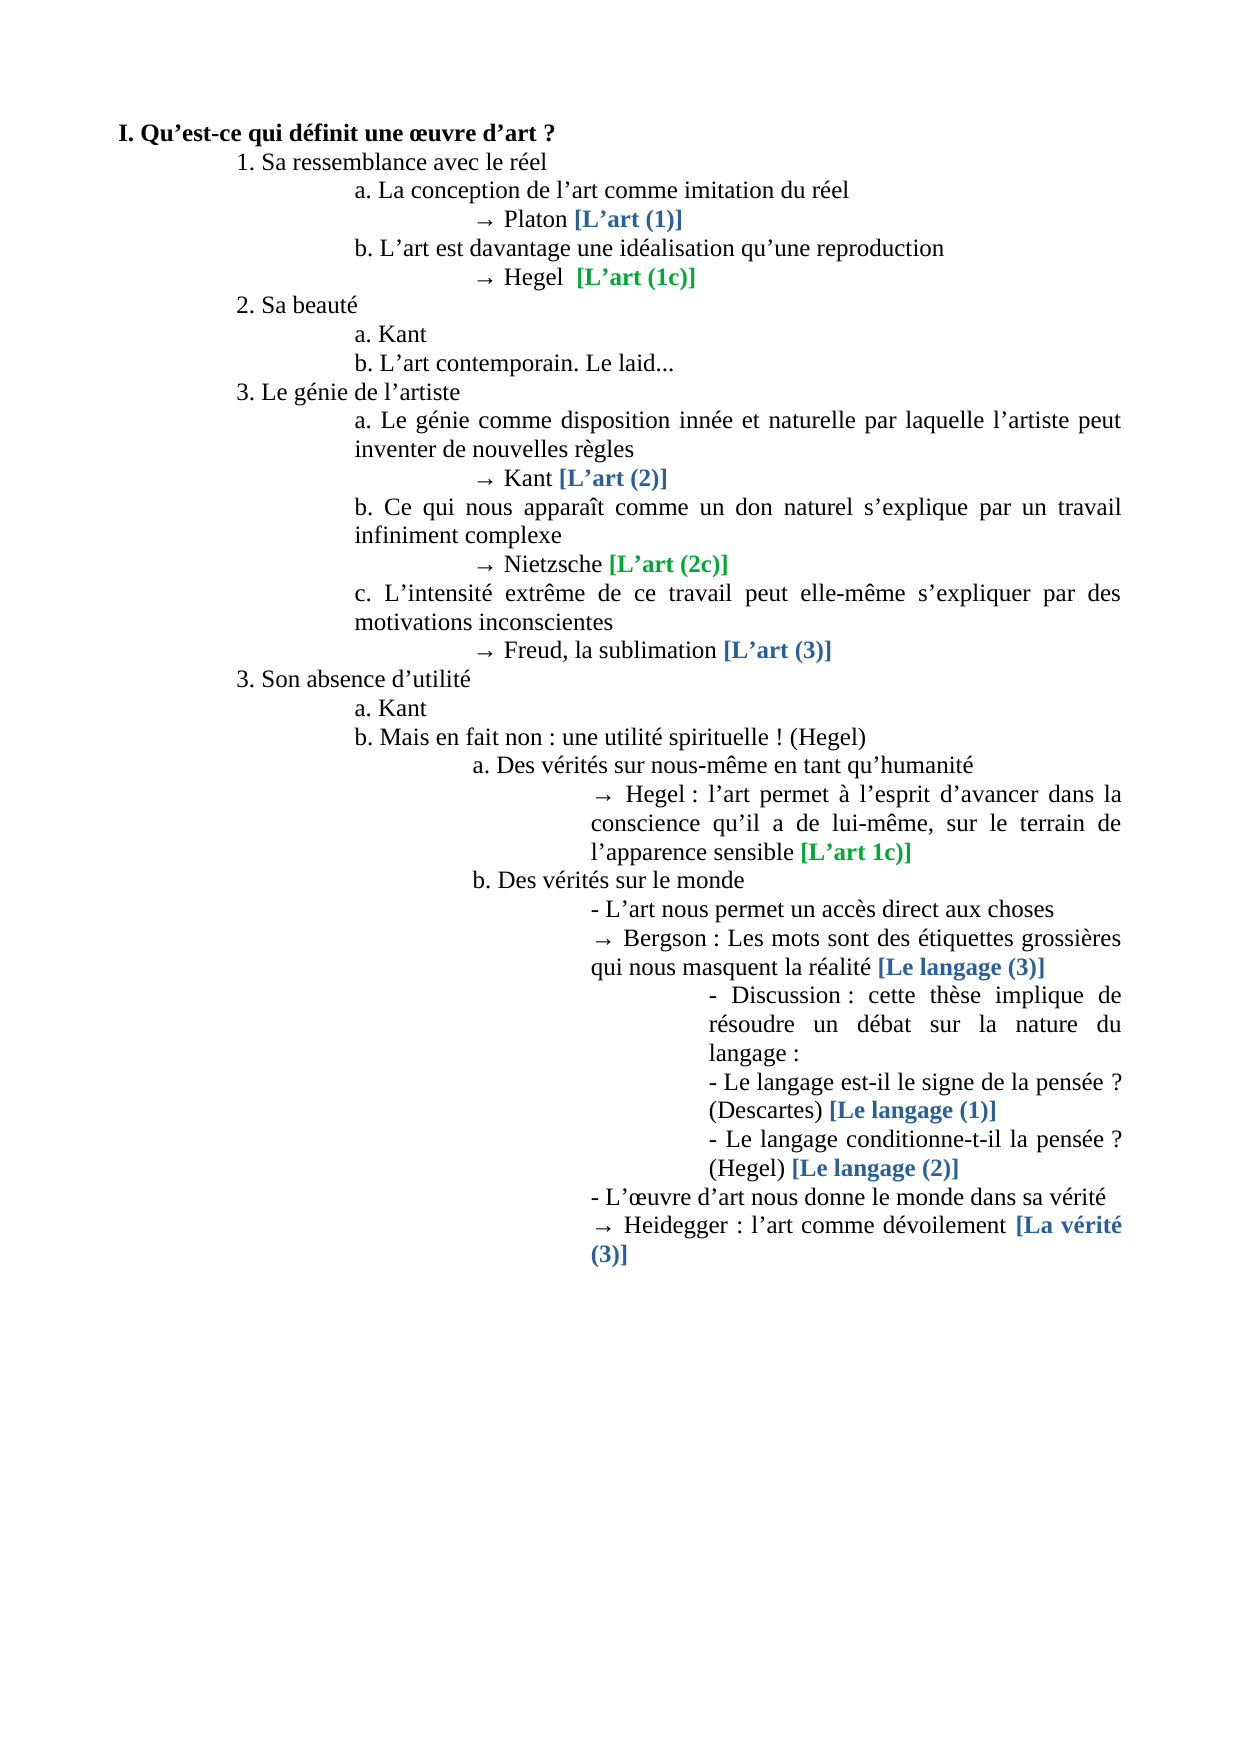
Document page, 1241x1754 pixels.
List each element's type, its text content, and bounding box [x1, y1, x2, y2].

text c. L’intensité extrême de ce travail peut elle-même s’expliquer par des motivations inconscientes [354, 578, 1122, 636]
text a. La conception de l’art comme imitation du réel [354, 176, 1122, 204]
text - Discussion : cette thèse implique de résoudre un débat sur la nature du langage : [709, 981, 1122, 1067]
text a. Des vérités sur nous-même en tant qu’humanité [472, 751, 1122, 779]
text → Bergson : Les mots sont des étiquettes grossières qui nous masquent la réalité [Le langage (3)] [591, 923, 1122, 981]
text → Heidegger : l’art comme dévoilement [La vérité (3)] [591, 1211, 1122, 1268]
text - Le langage conditionne-t-il la pensée ? (Hegel) [Le langage (2)] [709, 1124, 1122, 1182]
text → Hegel : l’art permet à l’esprit d’avancer dans la conscience qu’il a de lui-même, sur le terrain de l’apparence sensible [L’art 1c)] [591, 779, 1122, 866]
text a. Le génie comme disposition innée et naturelle par laquelle l’artiste peut inventer de nouvelles règles [354, 406, 1122, 463]
text b. L’art est davantage une idéalisation qu’une reproduction [354, 233, 1122, 262]
text a. Kant [354, 319, 1122, 348]
text → Kant [L’art (2)] [472, 463, 1122, 492]
text → Freud, la sublimation [L’art (3)] [472, 636, 1122, 664]
text - Le langage est-il le signe de la pensée ? (Descartes) [Le langage (1)] [709, 1067, 1122, 1124]
text 3. Le génie de l’artiste [236, 377, 1122, 406]
text b. Mais en fait non : une utilité spirituelle ! (Hegel) [354, 722, 1122, 751]
text - L’œuvre d’art nous donne le monde dans sa vérité [591, 1182, 1122, 1211]
text b. Des vérités sur le monde [472, 866, 1122, 894]
text → Nietzsche [L’art (2c)] [472, 549, 1122, 578]
text - L’art nous permet un accès direct aux choses [591, 894, 1122, 923]
text 3. Son absence d’utilité [236, 664, 1122, 693]
text → Hegel [L’art (1c)] [472, 262, 1122, 291]
text → Platon [L’art (1)] [472, 204, 1122, 233]
text 2. Sa beauté [236, 291, 1122, 319]
text 1. Sa ressemblance avec le réel [236, 147, 1122, 176]
text a. Kant [354, 693, 1122, 722]
text I. Qu’est-ce qui définit une œuvre d’art ? [118, 118, 1122, 147]
text b. L’art contemporain. Le laid... [354, 348, 1122, 377]
text b. Ce qui nous apparaît comme un don naturel s’explique par un travail infiniment complexe [354, 492, 1122, 549]
